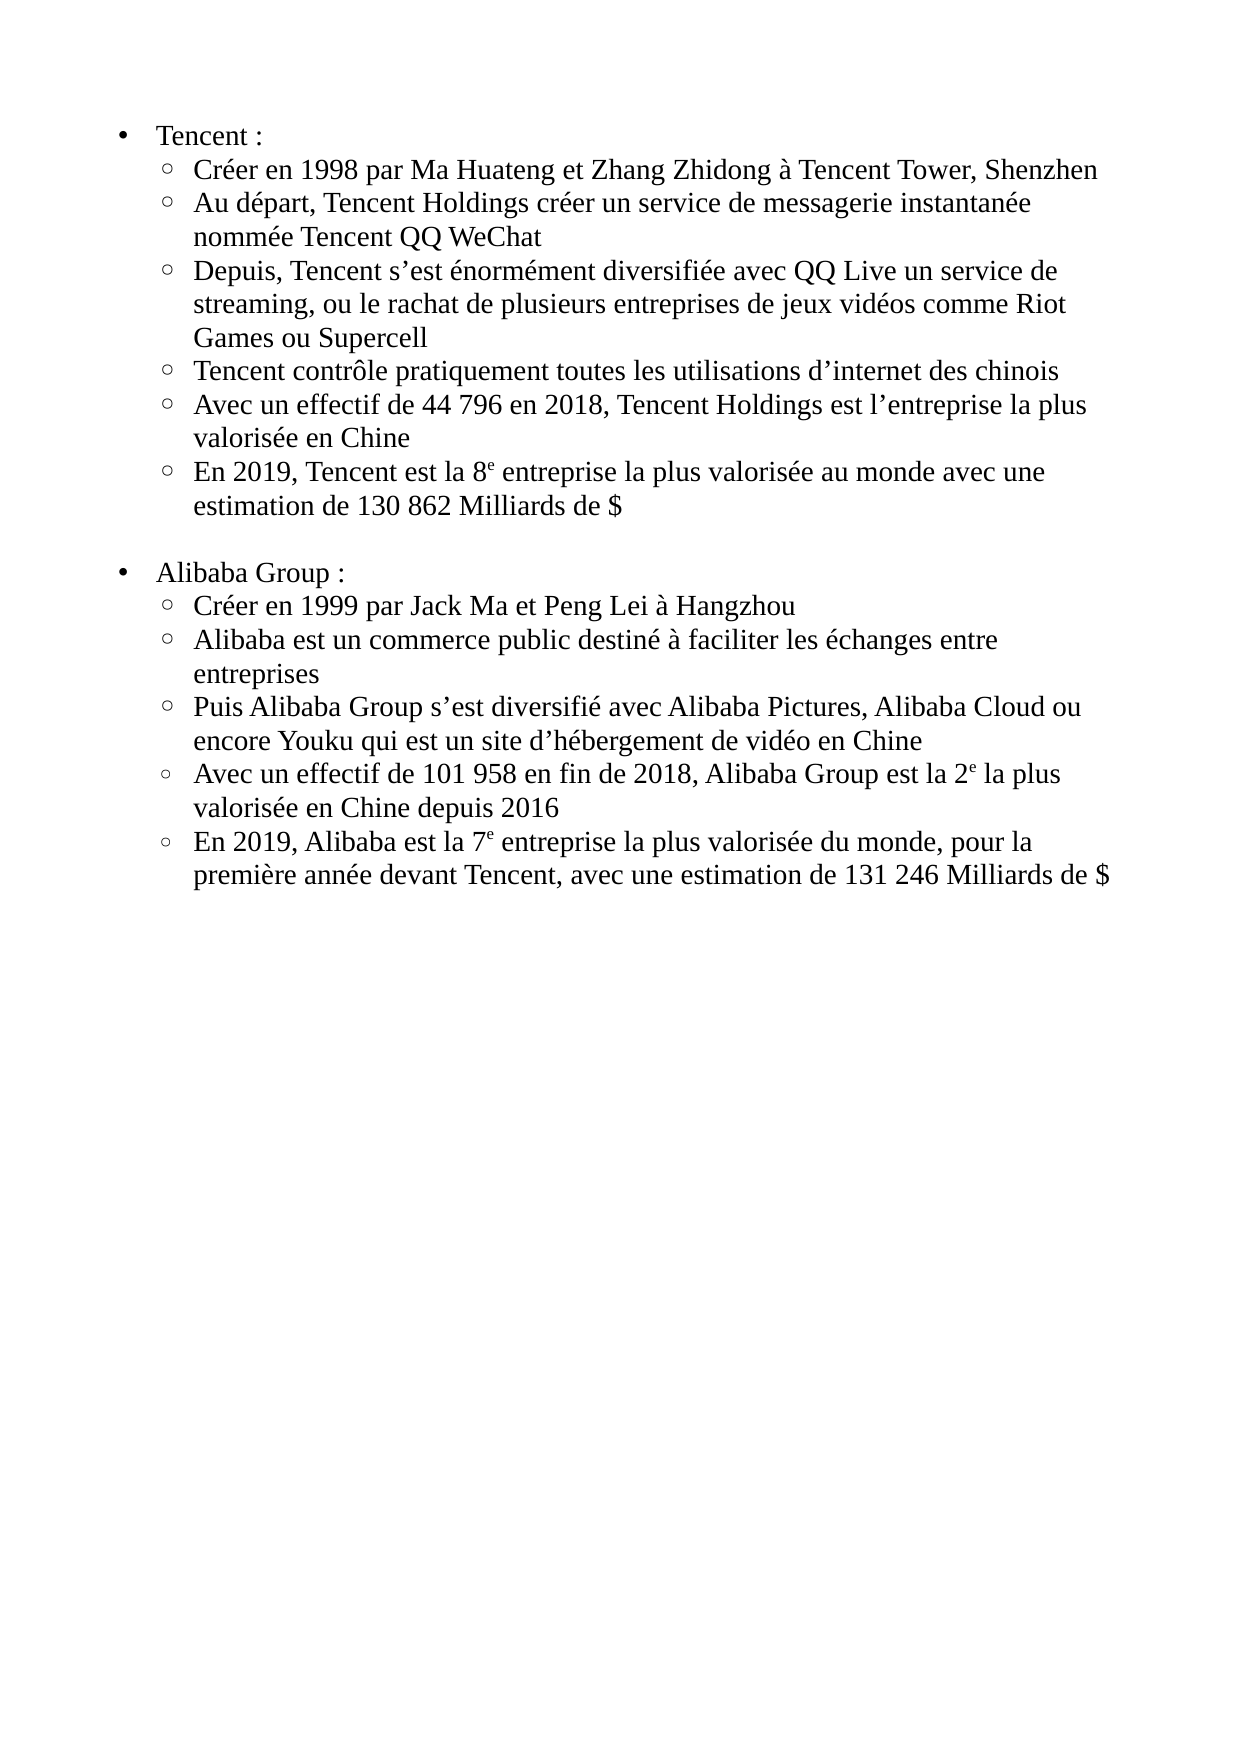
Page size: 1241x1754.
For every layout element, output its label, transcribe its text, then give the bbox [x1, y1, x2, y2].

list Depuis, Tencent s’est énormément diversifiée avec QQ Live un service de streaming, ou le rachat de plusieurs entreprises de jeux vidéos comme Riot Games ou Supercell [156, 253, 1122, 353]
list Tencent : [118, 118, 1122, 152]
list En 2019, Tencent est la 8e entreprise la plus valorisée au monde avec une estimation de 130 862 Milliards de $ [156, 454, 1122, 521]
list Avec un effectif de 44 796 en 2018, Tencent Holdings est l’entreprise la plus valorisée en Chine [156, 387, 1122, 454]
list Tencent contrôle pratiquement toutes les utilisations d’internet des chinois [156, 353, 1122, 387]
list Avec un effectif de 101 958 en fin de 2018, Alibaba Group est la 2e la plus valorisée en Chine depuis 2016 [156, 757, 1122, 824]
list Créer en 1998 par Ma Huateng et Zhang Zhidong à Tencent Tower, Shenzhen [156, 152, 1122, 185]
list En 2019, Alibaba est la 7e entreprise la plus valorisée du monde, pour la première année devant Tencent, avec une estimation de 131 246 Milliards de $ [156, 824, 1122, 891]
list Au départ, Tencent Holdings créer un service de messagerie instantanée nommée Tencent QQ WeChat [156, 185, 1122, 253]
list Créer en 1999 par Jack Ma et Peng Lei à Hangzhou [156, 588, 1122, 622]
list Alibaba est un commerce public destiné à faciliter les échanges entre entreprises [156, 622, 1122, 689]
list Alibaba Group : [118, 555, 1122, 588]
list Puis Alibaba Group s’est diversifié avec Alibaba Pictures, Alibaba Cloud ou encore Youku qui est un site d’hébergement de vidéo en Chine [156, 689, 1122, 757]
